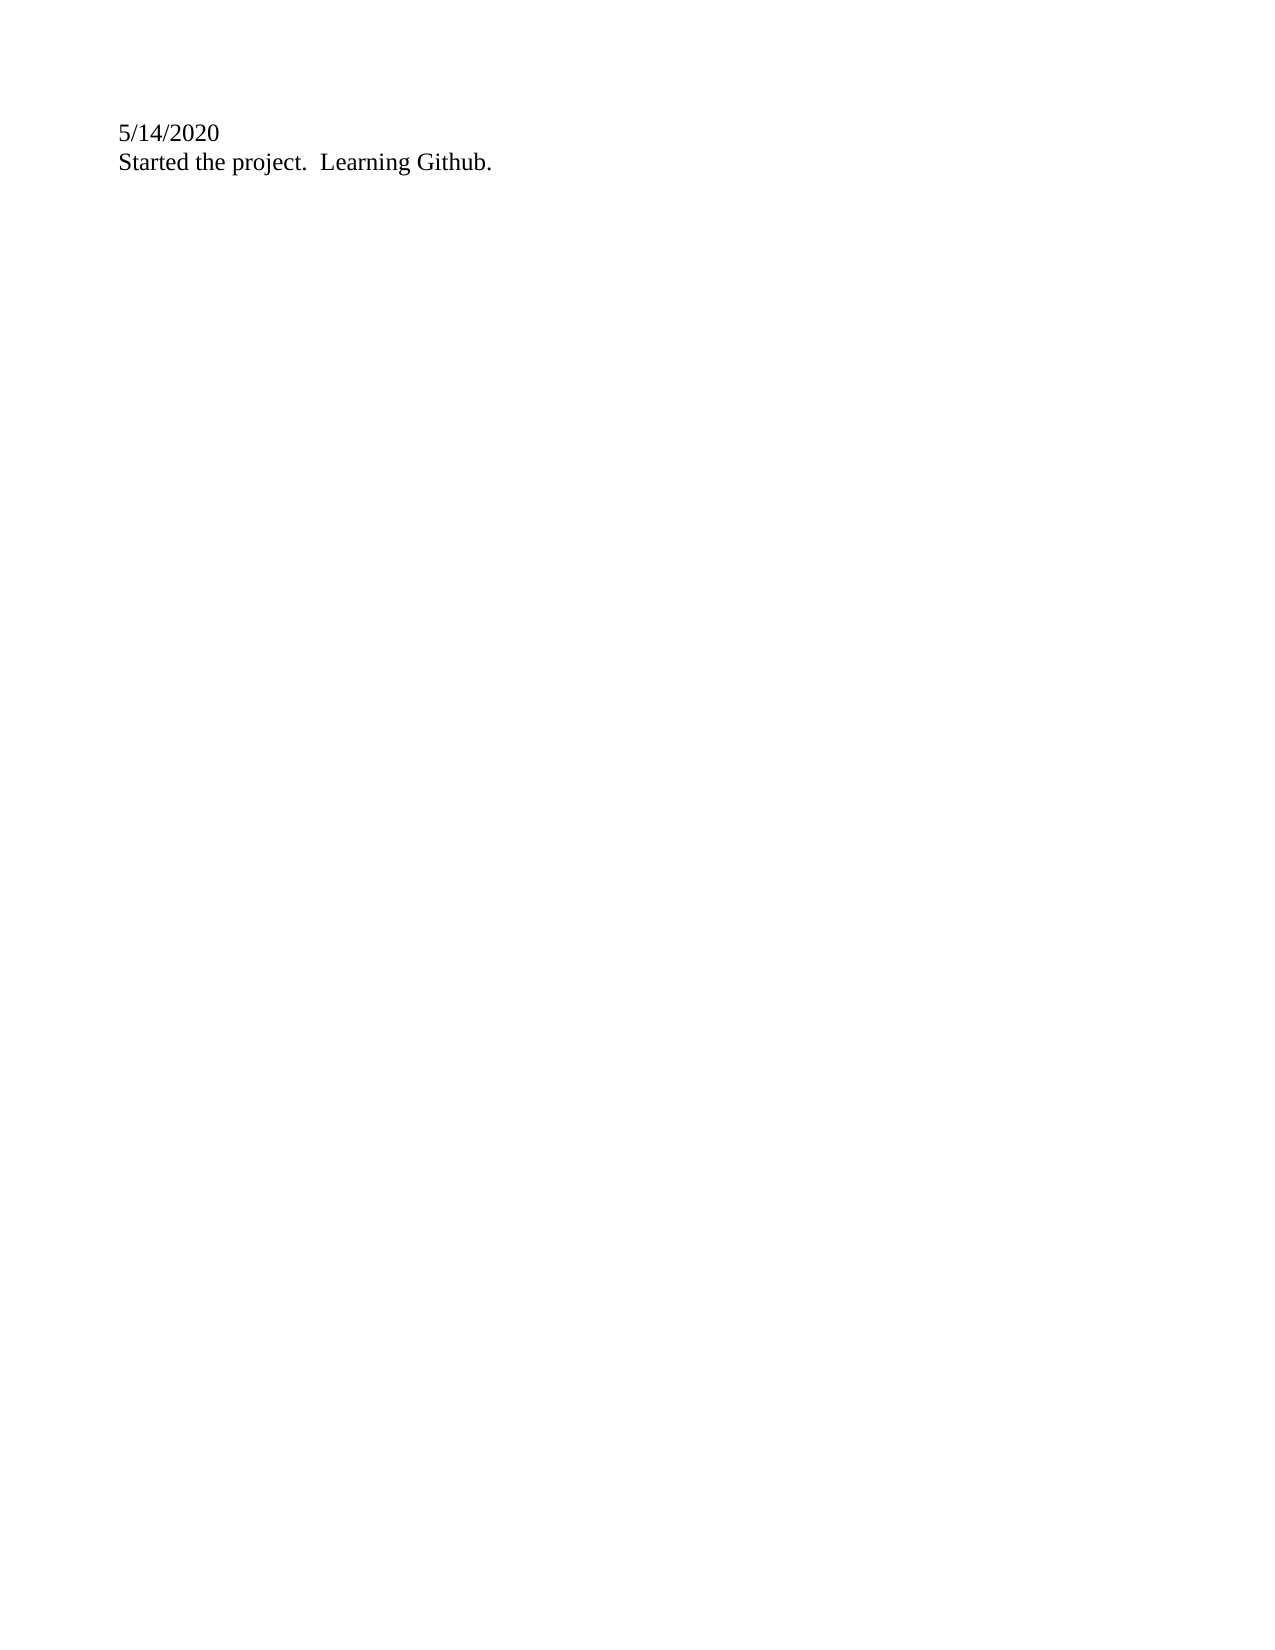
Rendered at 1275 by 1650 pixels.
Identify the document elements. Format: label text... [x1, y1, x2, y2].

text 5/14/2020 [118, 118, 1157, 147]
text Started the project. Learning Github. [118, 147, 1157, 176]
